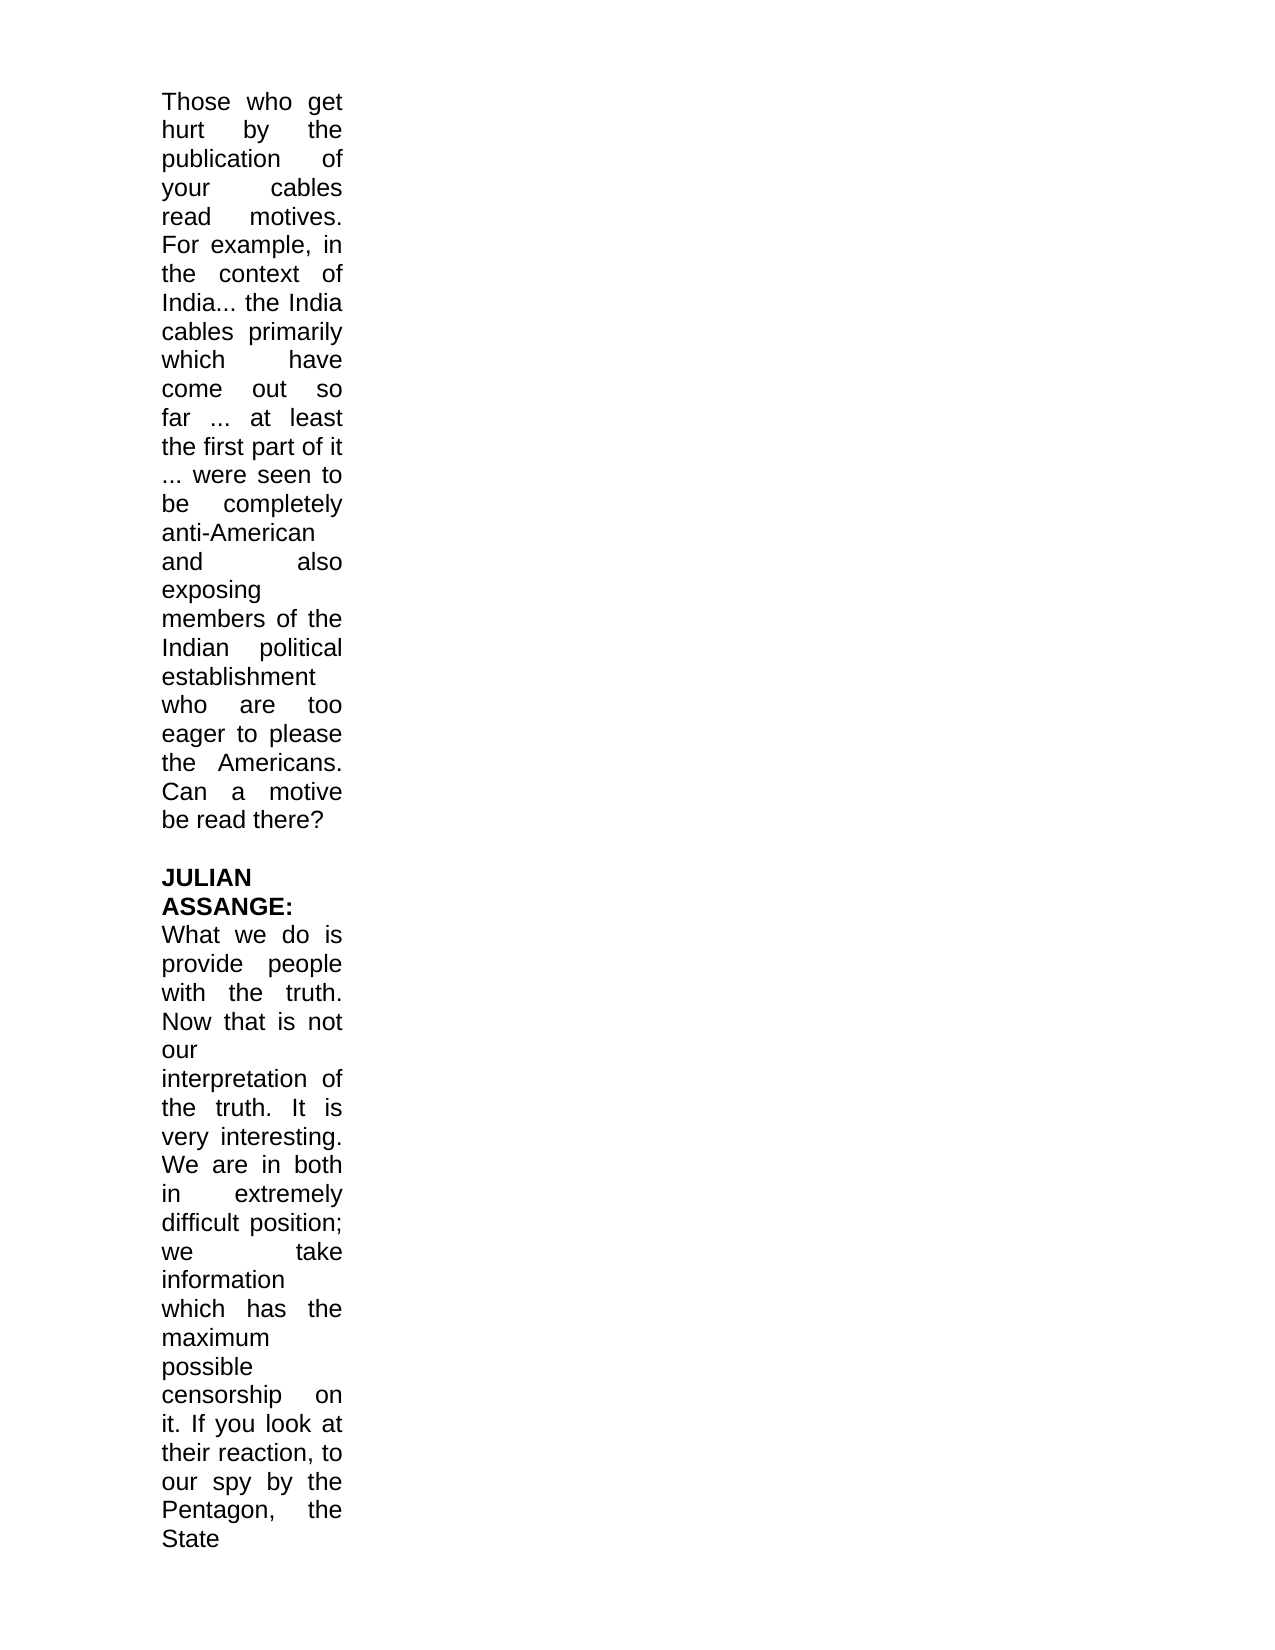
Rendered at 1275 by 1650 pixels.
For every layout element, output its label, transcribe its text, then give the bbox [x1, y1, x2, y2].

table_header [150, 75, 1125, 1564]
table_cell Those who get hurt by the publication of your cables read motives. For example, in the context of India... the India cables primarily which have come out so far ... at least the first part of it ... were seen to be completely anti-American and also exposing members of the Indian political establishment who are too eager to please the Americans. Can a motive be read there? JULIAN ASSANGE: What we do is provide people with the truth. Now that is not our interpretation of the truth. It is very interesting. We are in both in extremely difficult position; we take information which has the maximum possible censorship on it. If you look at their reaction, to our spy by the Pentagon, the State [156, 81, 348, 1558]
